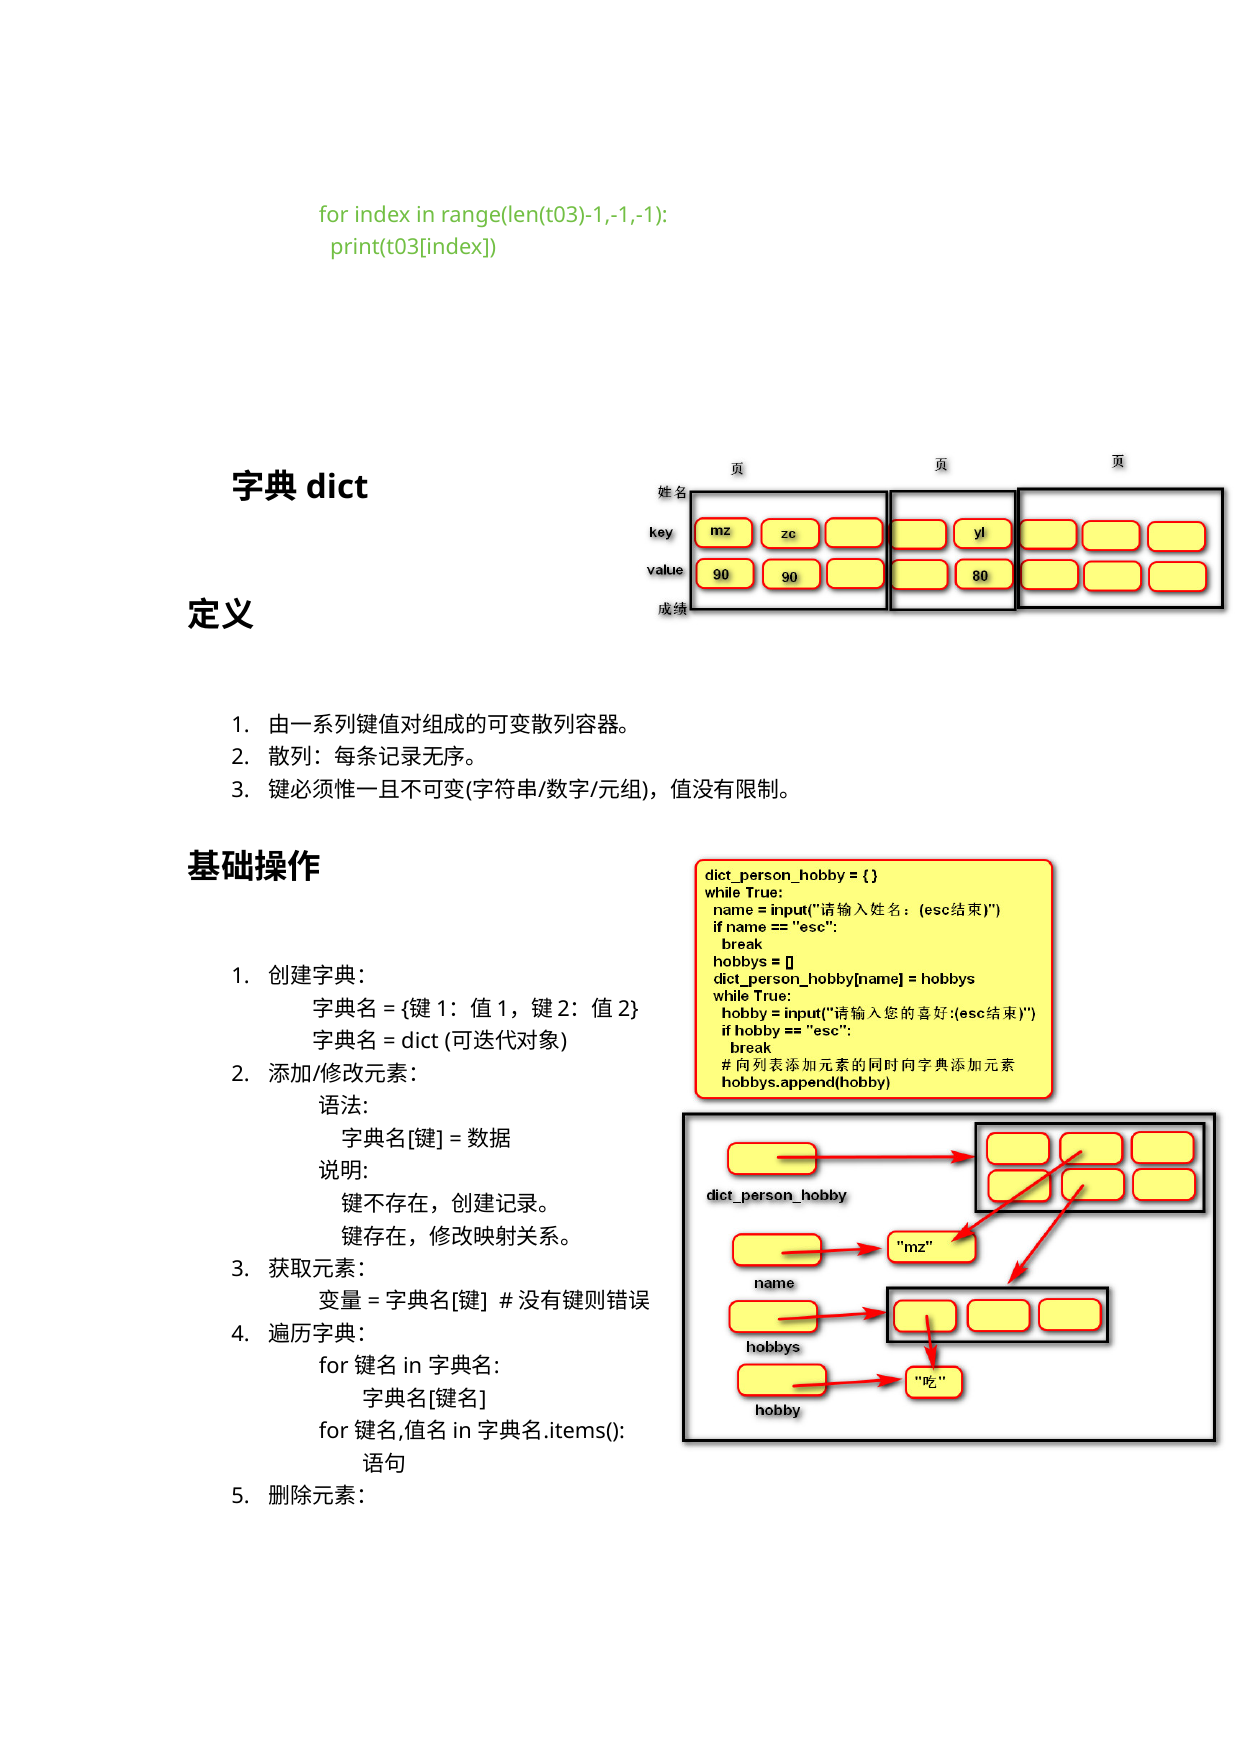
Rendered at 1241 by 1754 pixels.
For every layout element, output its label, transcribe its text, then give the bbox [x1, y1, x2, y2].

list 添加/修改元素： [231, 1056, 664, 1088]
text 说明: [319, 1153, 664, 1186]
text 字典名[键] = 数据 [319, 1121, 664, 1153]
text 字典名 = {键1：值1，键2：值2} [269, 991, 664, 1023]
list 获取元素： [231, 1251, 664, 1283]
list 删除元素： [231, 1478, 1053, 1511]
text for 键名,值名 in 字典名.items(): [275, 1413, 664, 1446]
list 由一系列键值对组成的可变散列容器。 [231, 706, 1053, 739]
list 遍历字典： [231, 1316, 664, 1348]
list 散列：每条记录无序。 [231, 739, 1053, 771]
text 键不存在，创建记录。 [319, 1186, 664, 1218]
list 创建字典： [231, 958, 664, 991]
text 字典名[键名] [275, 1381, 664, 1413]
text 字典名 = dict (可迭代对象) [269, 1023, 664, 1056]
text for 键名 in 字典名: [275, 1348, 664, 1381]
text for index in range(len(t03)-1,-1,-1): [275, 197, 1053, 230]
text 语句 [362, 1446, 664, 1478]
subtitle 字典 dict [187, 452, 622, 517]
text 变量 = 字典名[键] # 没有键则错误 [275, 1283, 664, 1316]
picture [664, 854, 1241, 1481]
text 语法: [319, 1088, 664, 1121]
text 键存在，修改映射关系。 [319, 1218, 664, 1251]
list 键必须惟一且不可变(字符串/数字/元组)，值没有限制。 [231, 771, 1053, 804]
text print(t03[index]) [275, 230, 1053, 262]
subtitle 定义 [187, 579, 622, 644]
subtitle 基础操作 [187, 831, 1053, 896]
picture [622, 430, 1240, 666]
